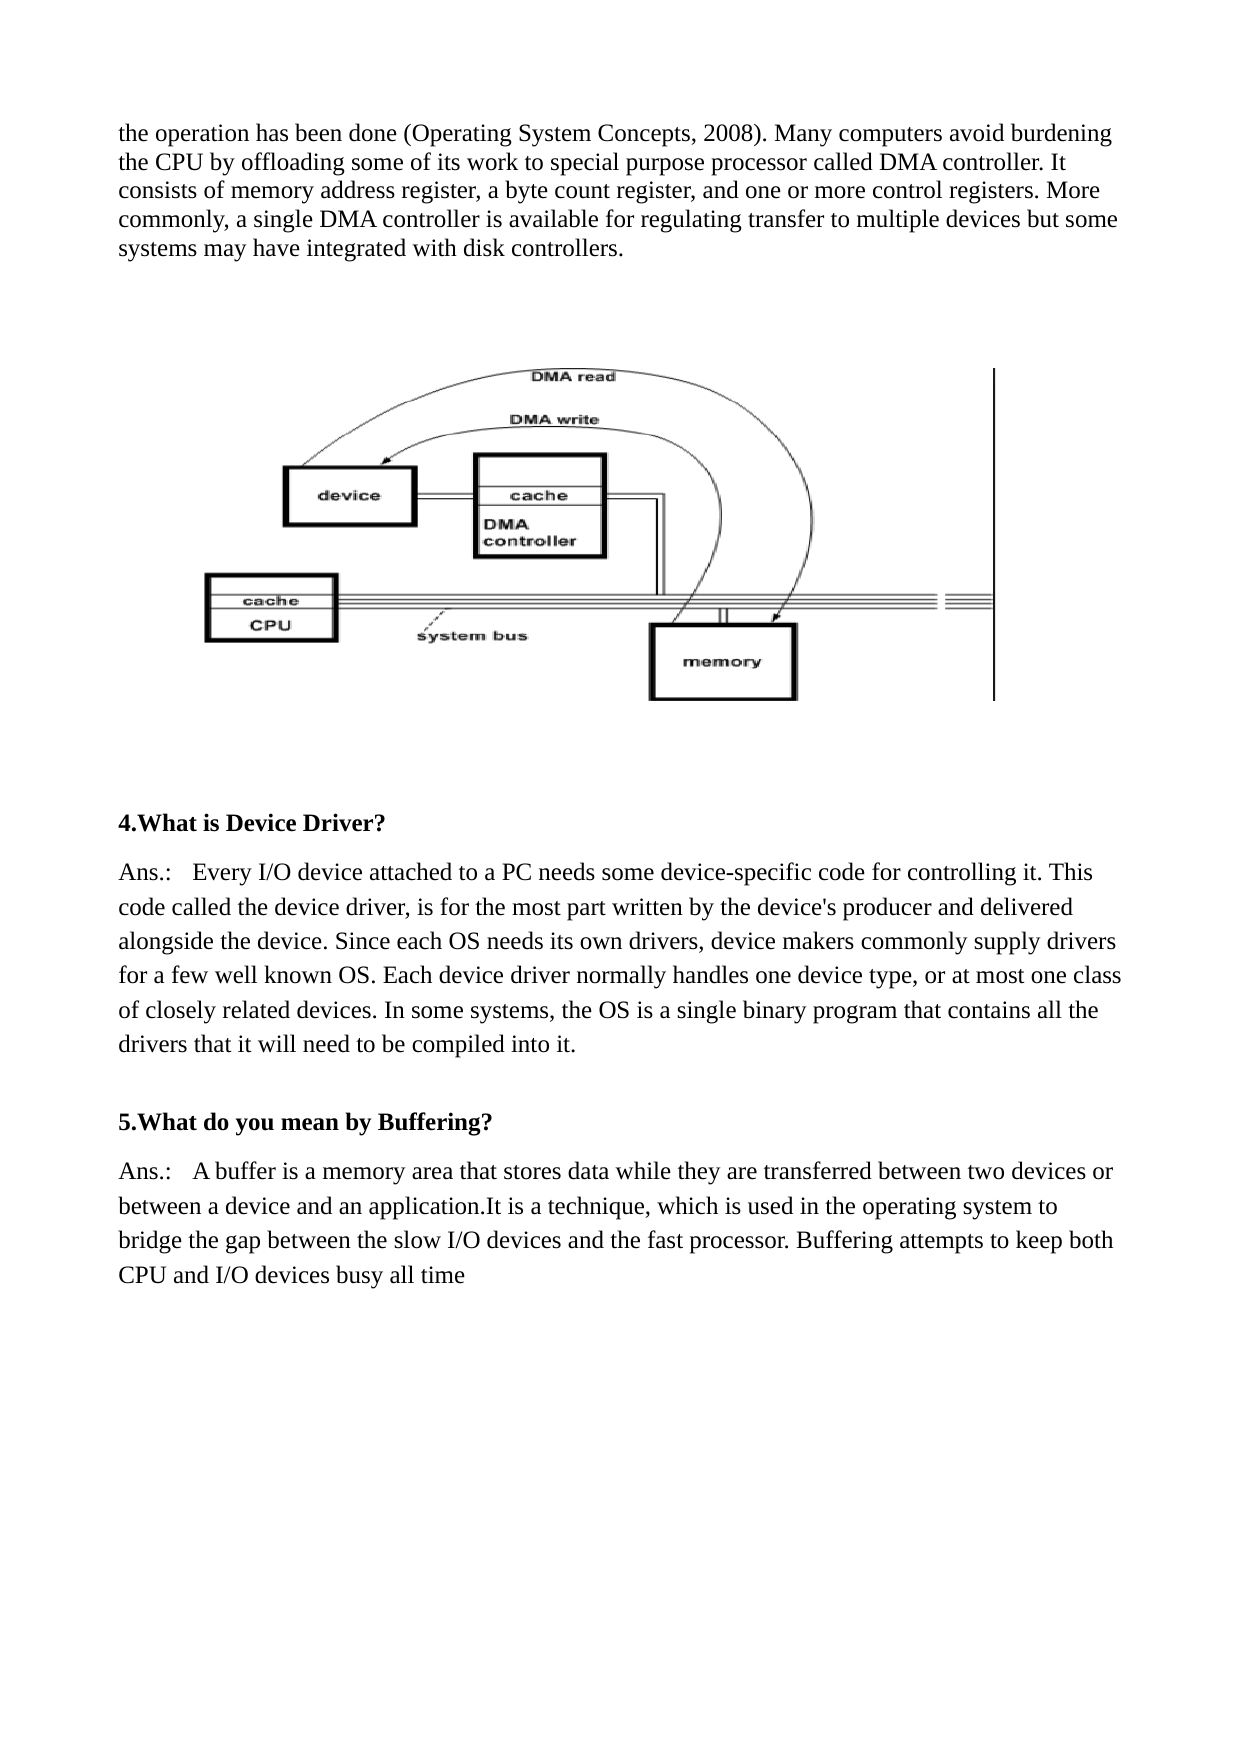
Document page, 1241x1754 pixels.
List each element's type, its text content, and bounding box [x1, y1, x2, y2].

text 5.What do you mean by Buffering? [118, 1107, 1122, 1136]
text the operation has been done (Operating System Concepts, 2008). Many computers avoid burdening the CPU by offloading some of its work to special purpose processor called DMA controller. It consists of memory address register, a byte count register, and one or more control registers. More commonly, a single DMA controller is available for regulating transfer to multiple devices but some systems may have integrated with disk controllers. [118, 118, 1122, 262]
text Ans.: Every I/O device attached to a PC needs some device-specific code for controlling it. This code called the device driver, is for the most part written by the device's producer and delivered alongside the device. Since each OS needs its own drivers, device makers commonly supply drivers for a few well known OS. Each device driver normally handles one device type, or at most one class of closely related devices. In some systems, the OS is a single binary program that contains all the drivers that it will need to be compiled into it. [118, 857, 1122, 1058]
text 4.What is Device Driver? [118, 808, 1122, 837]
text Ans.: A buffer is a memory area that stores data while they are transferred between two devices or between a device and an application.It is a technique, which is used in the operating system to bridge the gap between the slow I/O devices and the fast processor. Buffering attempts to keep both CPU and I/O devices busy all time [118, 1156, 1122, 1289]
picture [204, 368, 996, 701]
